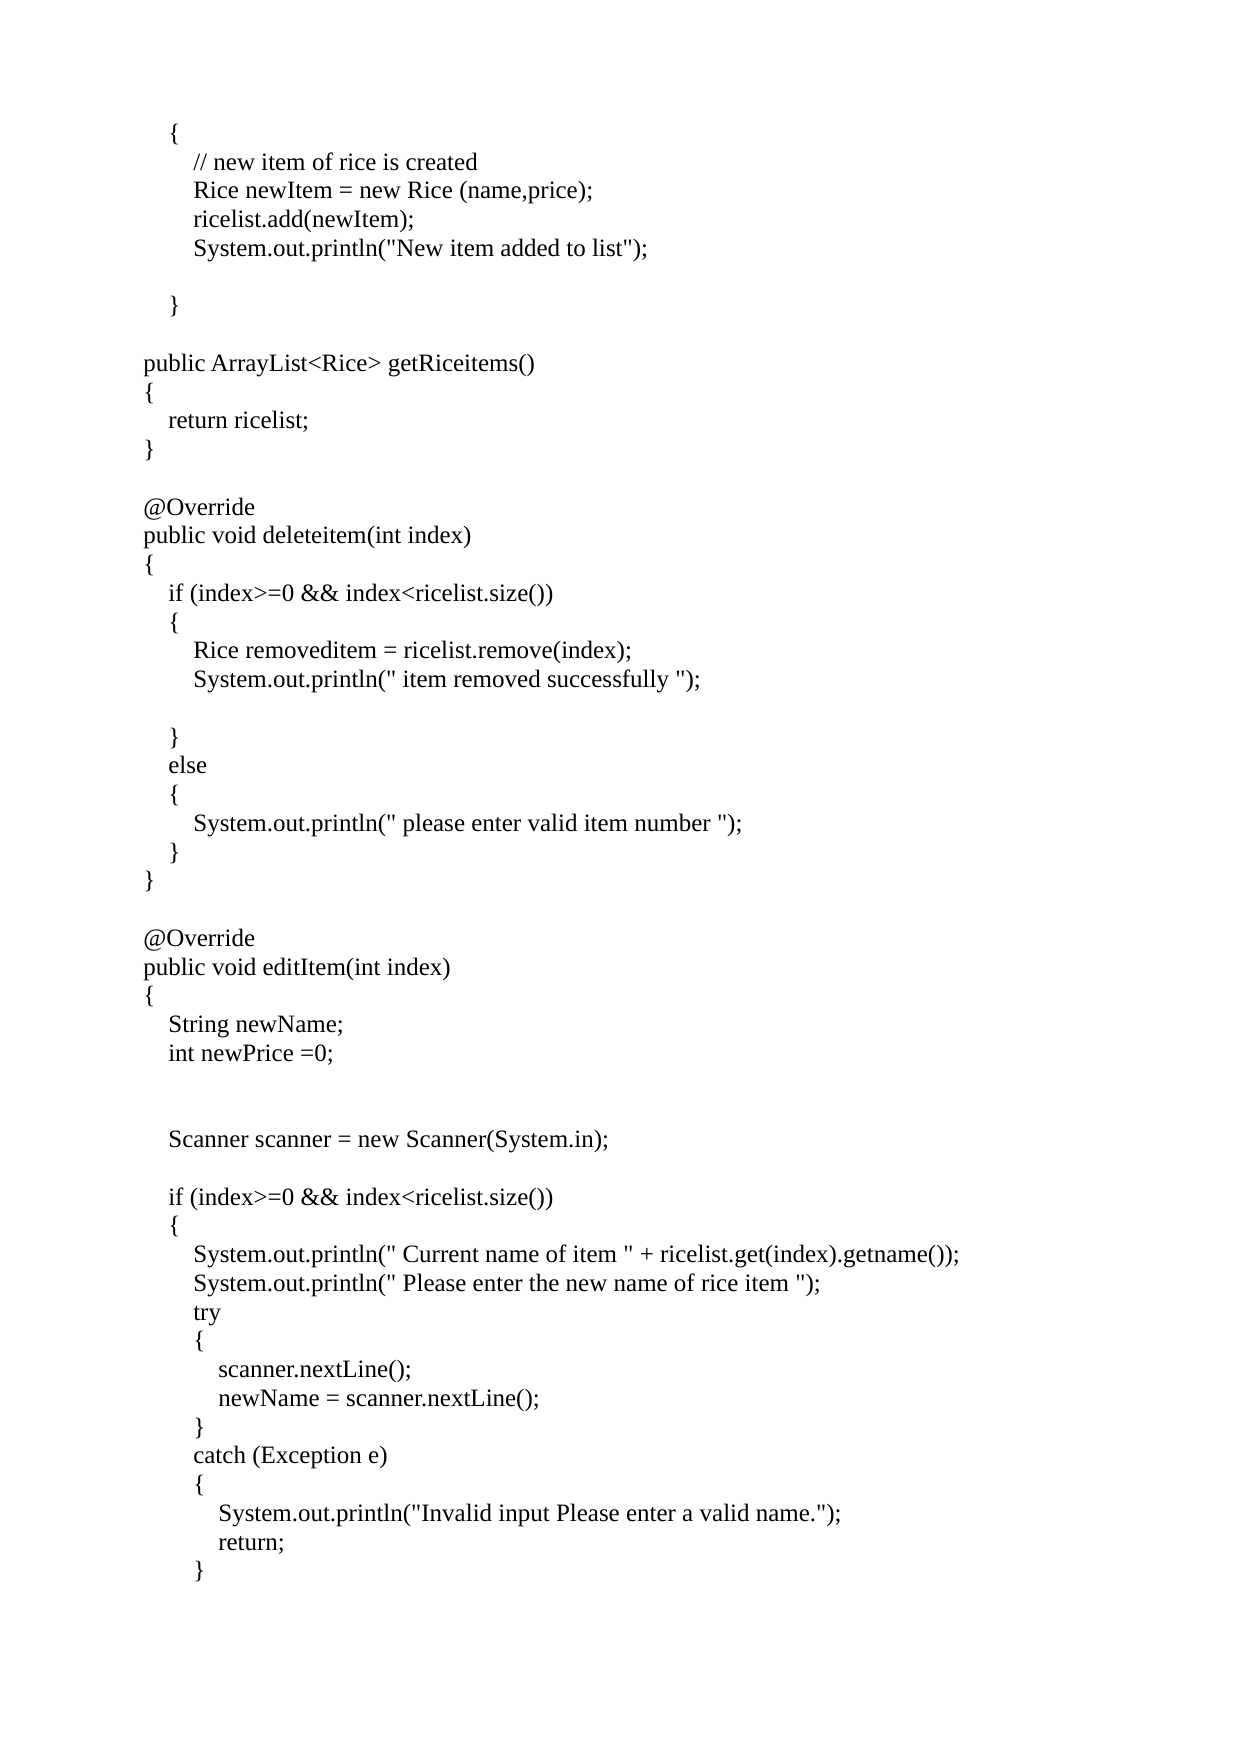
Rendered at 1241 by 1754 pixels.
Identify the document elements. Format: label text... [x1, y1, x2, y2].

text return ricelist; [118, 406, 1122, 434]
text Rice newItem = new Rice (name,price); [118, 176, 1122, 204]
text if (index>=0 && index<ricelist.size()) [118, 578, 1122, 607]
text else [118, 751, 1122, 779]
text System.out.println(" Current name of item " + ricelist.get(index).getname()); [118, 1239, 1122, 1268]
text scanner.nextLine(); [118, 1354, 1122, 1383]
text { [118, 981, 1122, 1009]
text } [118, 291, 1122, 319]
text public ArrayList<Rice> getRiceitems() [118, 348, 1122, 377]
text } [118, 1412, 1122, 1441]
text @Override [118, 923, 1122, 952]
text Scanner scanner = new Scanner(System.in); [118, 1124, 1122, 1153]
text { [118, 607, 1122, 636]
text } [118, 722, 1122, 751]
text } [118, 866, 1122, 894]
text String newName; [118, 1009, 1122, 1038]
text } [118, 434, 1122, 463]
text @Override [118, 492, 1122, 521]
text System.out.println("New item added to list"); [118, 233, 1122, 262]
text System.out.println("Invalid input Please enter a valid name."); [118, 1498, 1122, 1527]
text { [118, 779, 1122, 808]
text if (index>=0 && index<ricelist.size()) [118, 1182, 1122, 1211]
text { [118, 377, 1122, 406]
text catch (Exception e) [118, 1441, 1122, 1469]
text System.out.println(" Please enter the new name of rice item "); [118, 1268, 1122, 1297]
text public void deleteitem(int index) [118, 521, 1122, 549]
text { [118, 1211, 1122, 1239]
text // new item of rice is created [118, 147, 1122, 176]
text { [118, 549, 1122, 578]
text } [118, 1556, 1122, 1584]
text System.out.println(" item removed successfully "); [118, 664, 1122, 693]
text { [118, 1326, 1122, 1354]
text public void editItem(int index) [118, 952, 1122, 981]
text { [118, 118, 1122, 147]
text Rice removeditem = ricelist.remove(index); [118, 636, 1122, 664]
text System.out.println(" please enter valid item number "); [118, 808, 1122, 837]
text return; [118, 1527, 1122, 1556]
text } [118, 837, 1122, 866]
text { [118, 1469, 1122, 1498]
text newName = scanner.nextLine(); [118, 1383, 1122, 1412]
text ricelist.add(newItem); [118, 204, 1122, 233]
text try [118, 1297, 1122, 1326]
text int newPrice =0; [118, 1038, 1122, 1067]
